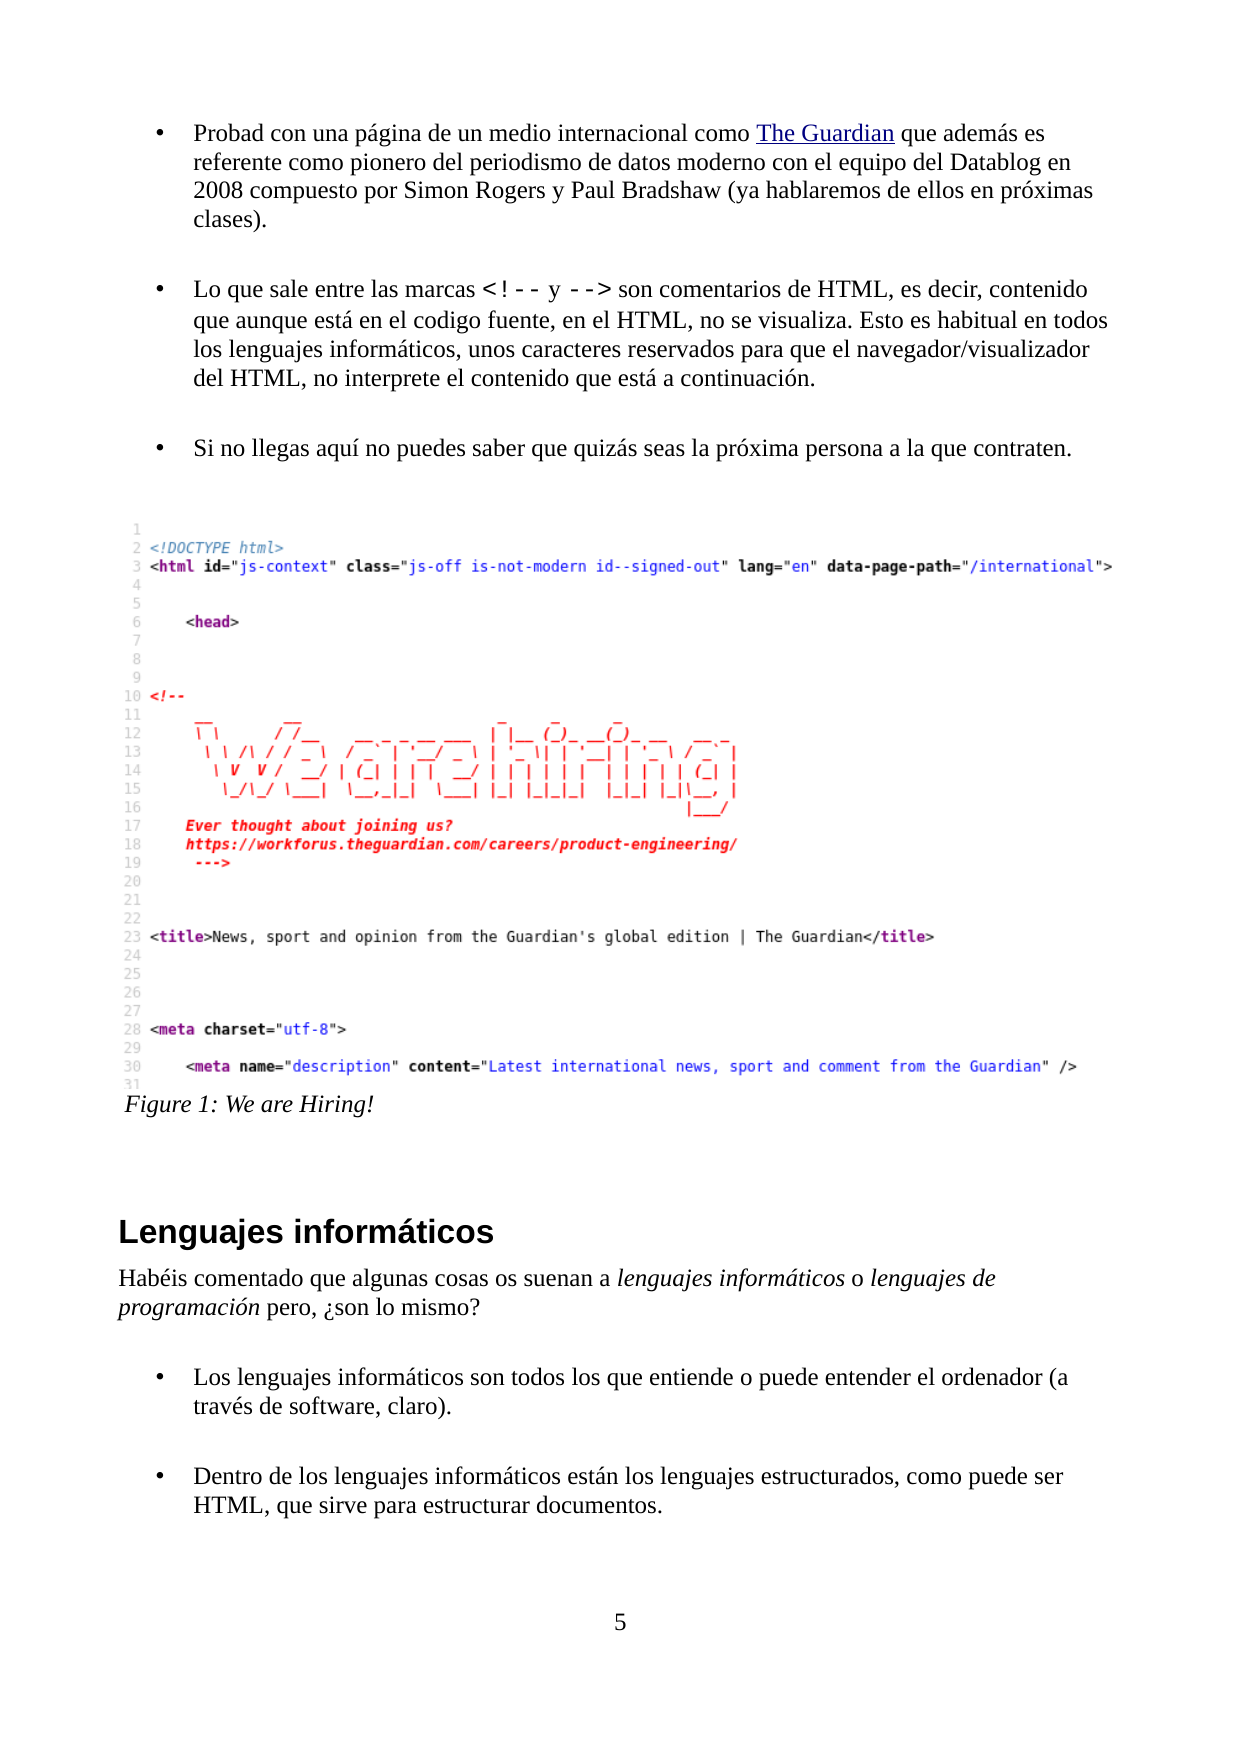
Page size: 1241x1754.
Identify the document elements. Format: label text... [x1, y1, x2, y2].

text Habéis comentado que algunas cosas os suenan a lenguajes informáticos o lenguajes de programación pero, ¿son lo mismo? [118, 1263, 1122, 1350]
list Probad con una página de un medio internacional como The Guardian que además es referente como pionero del periodismo de datos moderno con el equipo del Datablog en 2008 compuesto por Simon Rogers y Paul Bradshaw (ya hablaremos de ellos en próximas clases). [156, 118, 1122, 262]
list Los lenguajes informáticos son todos los que entiende o puede entender el ordenador (a través de software, claro). [156, 1362, 1122, 1448]
text Figure 1: We are Hiring! [118, 1089, 1122, 1117]
list Dentro de los lenguajes informáticos están los lenguajes estructurados, como puede ser HTML, que sirve para estructurar documentos. [156, 1461, 1122, 1547]
subtitle Lenguajes informáticos [118, 1212, 1122, 1251]
list Si no llegas aquí no puedes saber que quizás seas la próxima persona a la que contraten. [156, 433, 1122, 490]
list Lo que sale entre las marcas <!-- y --> son comentarios de HTML, es decir, contenido que aunque está en el codigo fuente, en el HTML, no se visualiza. Esto es habitual en todos los lenguajes informáticos, unos caracteres reservados para que el navegador/visualizador del HTML, no interprete el contenido que está a continuación. [156, 274, 1122, 420]
